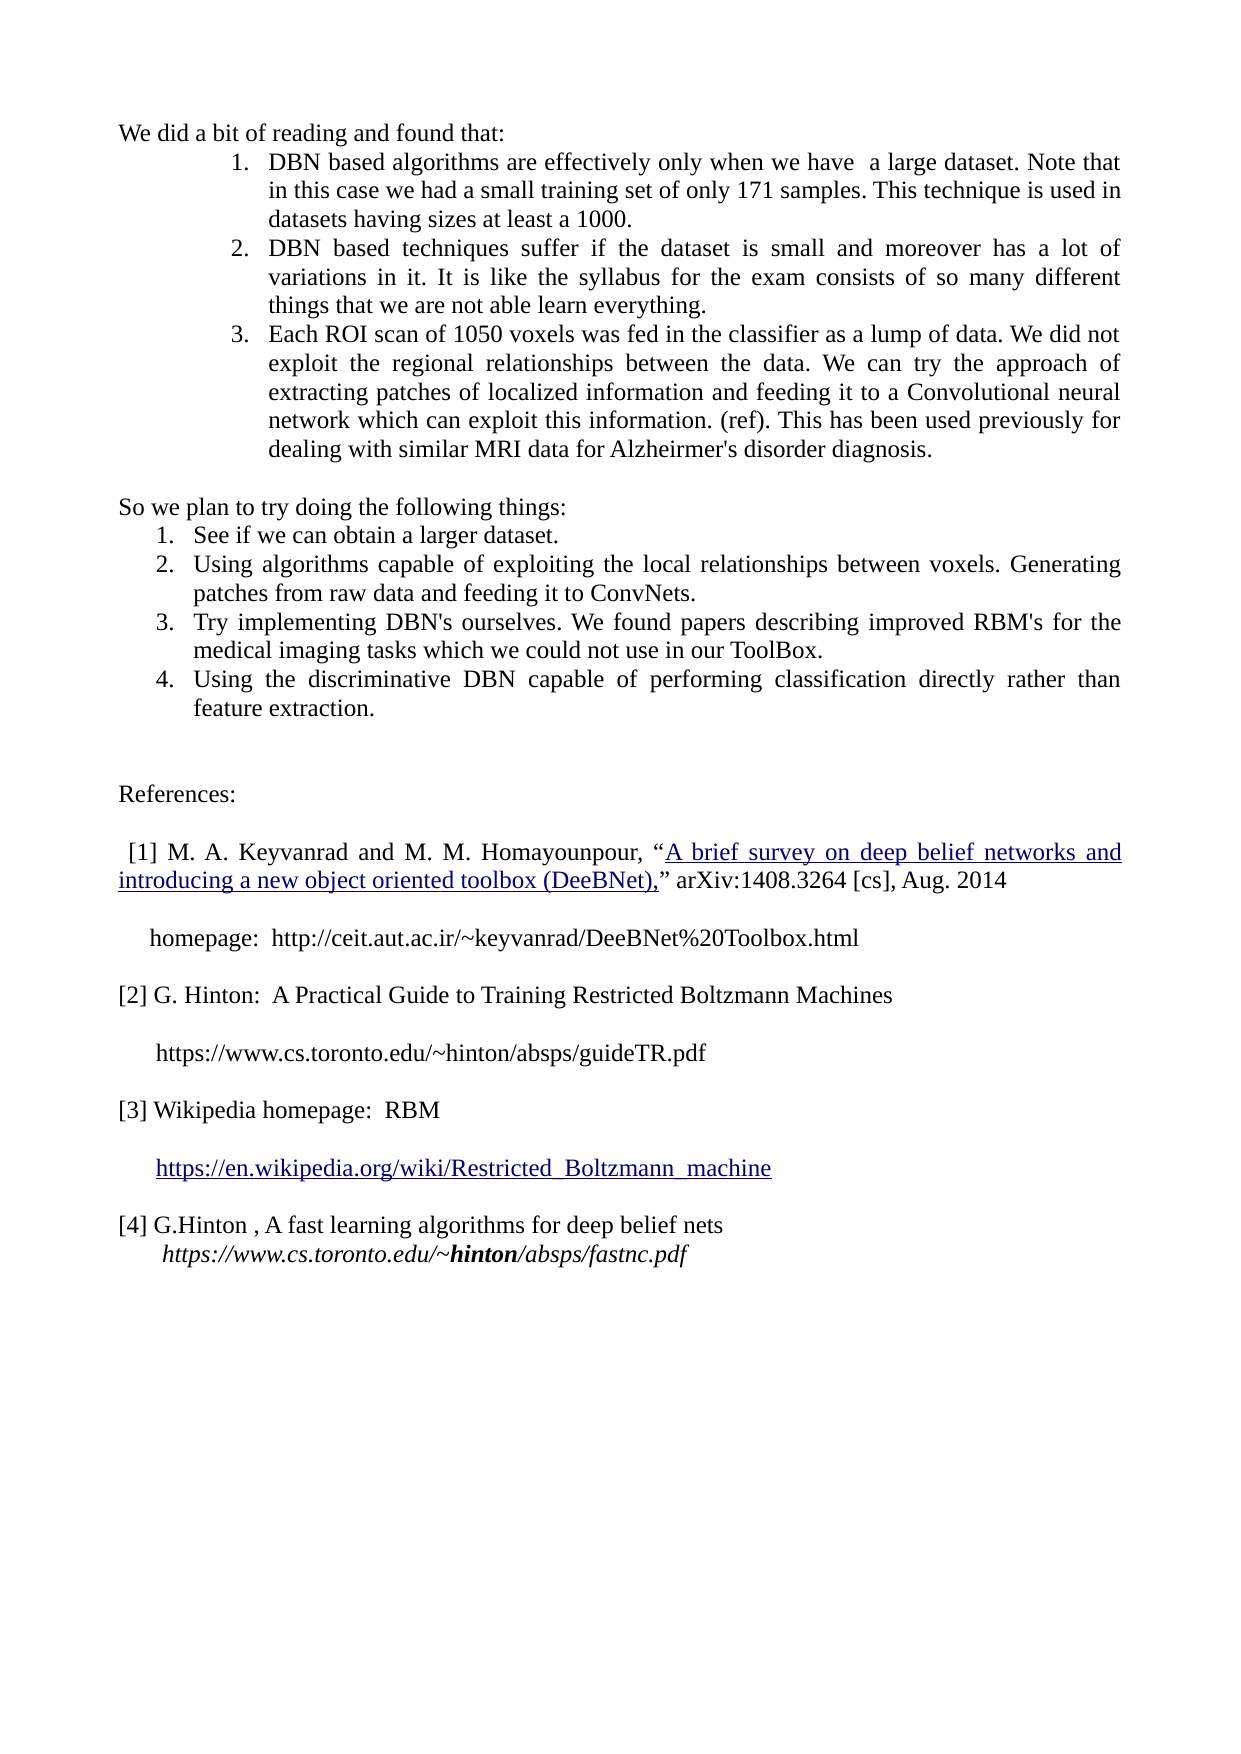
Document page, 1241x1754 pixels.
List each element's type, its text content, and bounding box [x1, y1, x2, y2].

list Each ROI scan of 1050 voxels was fed in the classifier as a lump of data. We did not exploit the regional relationships between the data. We can try the approach of extracting patches of localized information and feeding it to a Convolutional neural network which can exploit this information. (ref). This has been used previously for dealing with similar MRI data for Alzheirmer's disorder diagnosis. [231, 319, 1122, 463]
text https://www.cs.toronto.edu/~hinton/absps/fastnc.pdf [118, 1239, 1122, 1268]
list Using algorithms capable of exploiting the local relationships between voxels. Generating patches from raw data and feeding it to ConvNets. [156, 549, 1122, 607]
text [4] G.Hinton , A fast learning algorithms for deep belief nets [118, 1211, 1122, 1239]
text We did a bit of reading and found that: [118, 118, 1122, 147]
list Try implementing DBN's ourselves. We found papers describing improved RBM's for the medical imaging tasks which we could not use in our ToolBox. [156, 607, 1122, 664]
text homepage: http://ceit.aut.ac.ir/~keyvanrad/DeeBNet%20Toolbox.html [118, 923, 1122, 952]
text [2] G. Hinton: A Practical Guide to Training Restricted Boltzmann Machines [118, 981, 1122, 1009]
list DBN based algorithms are effectively only when we have a large dataset. Note that in this case we had a small training set of only 171 samples. This technique is used in datasets having sizes at least a 1000. [231, 147, 1122, 233]
text References: [118, 779, 1122, 808]
list Using the discriminative DBN capable of performing classification directly rather than feature extraction. [156, 664, 1122, 722]
text [1] M. A. Keyvanrad and M. M. Homayounpour, “A brief survey on deep belief networks and introducing a new object oriented toolbox (DeeBNet),” arXiv:1408.3264 [cs], Aug. 2014 [118, 837, 1122, 894]
list DBN based techniques suffer if the dataset is small and moreover has a lot of variations in it. It is like the syllabus for the exam consists of so many different things that we are not able learn everything. [231, 233, 1122, 319]
text https://www.cs.toronto.edu/~hinton/absps/guideTR.pdf [118, 1038, 1122, 1067]
text [3] Wikipedia homepage: RBM [118, 1096, 1122, 1124]
text So we plan to try doing the following things: [118, 492, 1122, 521]
text https://en.wikipedia.org/wiki/Restricted_Boltzmann_machine [118, 1153, 1122, 1182]
list See if we can obtain a larger dataset. [156, 521, 1122, 549]
